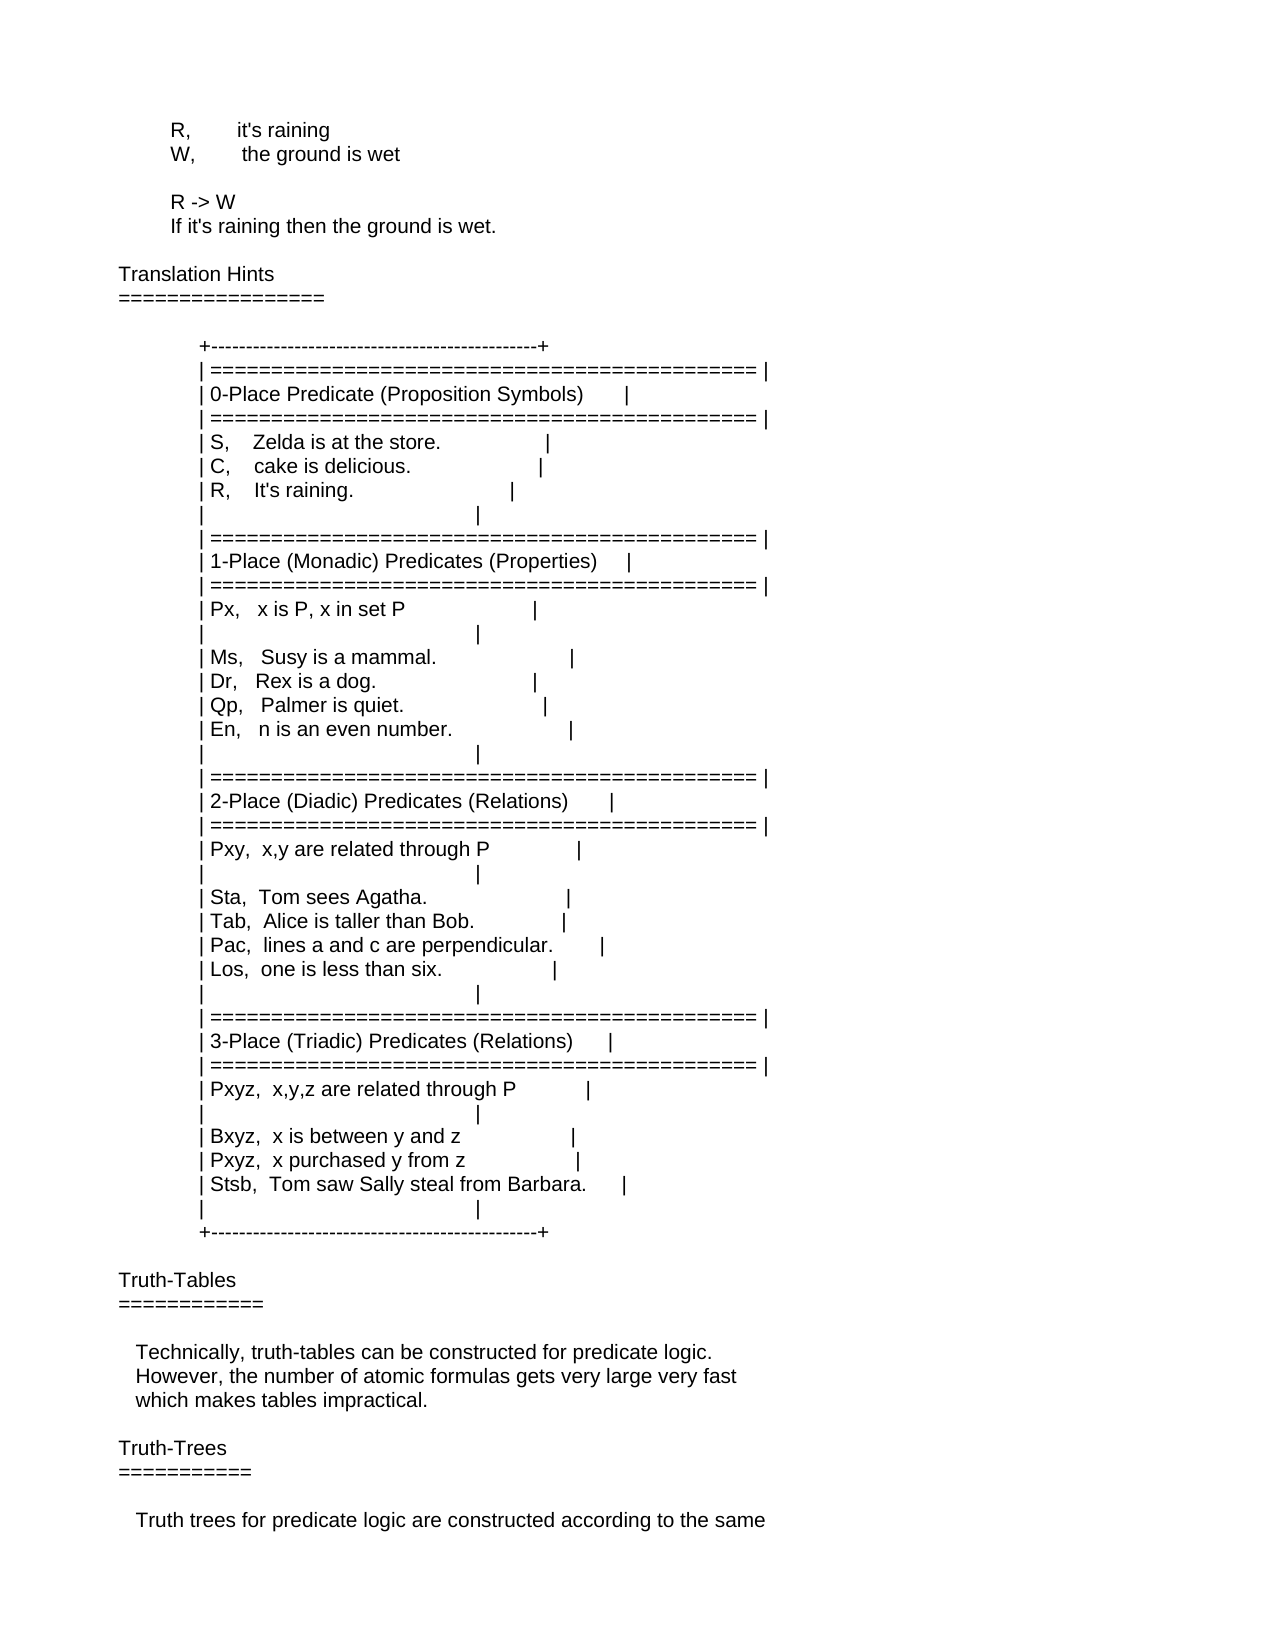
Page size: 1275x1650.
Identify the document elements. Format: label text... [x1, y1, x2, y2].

text | ============================================= | [118, 1052, 1157, 1076]
text | Pac, lines a and c are perpendicular. | [118, 933, 1157, 957]
text | Bxyz, x is between y and z | [118, 1124, 1157, 1148]
text However, the number of atomic formulas gets very large very fast [118, 1364, 1157, 1388]
text | Ms, Susy is a mammal. | [118, 645, 1157, 669]
text R -> W [118, 190, 1157, 214]
text +-----------------------------------------------+ [118, 1220, 1157, 1244]
text | | [118, 621, 1157, 645]
text Translation Hints [118, 262, 1157, 286]
text | 1-Place (Monadic) Predicates (Properties) | [118, 549, 1157, 573]
text W, the ground is wet [118, 142, 1157, 166]
text Truth-Tables [118, 1268, 1157, 1292]
text Truth-Trees [118, 1436, 1157, 1460]
text | ============================================= | [118, 406, 1157, 429]
text If it's raining then the ground is wet. [118, 214, 1157, 238]
text Truth trees for predicate logic are constructed according to the same [118, 1508, 1157, 1532]
text | Pxyz, x,y,z are related through P | [118, 1076, 1157, 1100]
text | ============================================= | [118, 573, 1157, 597]
text | ============================================= | [118, 765, 1157, 789]
text R, it's raining [118, 118, 1157, 142]
text | 3-Place (Triadic) Predicates (Relations) | [118, 1028, 1157, 1052]
text | | [118, 861, 1157, 885]
text | 0-Place Predicate (Proposition Symbols) | [118, 382, 1157, 406]
text | En, n is an even number. | [118, 717, 1157, 741]
text | ============================================= | [118, 1004, 1157, 1028]
text | S, Zelda is at the store. | [118, 429, 1157, 453]
text | | [118, 1100, 1157, 1124]
text +-----------------------------------------------+ [118, 334, 1157, 358]
text | Dr, Rex is a dog. | [118, 669, 1157, 693]
text | | [118, 1196, 1157, 1220]
text | R, It's raining. | [118, 477, 1157, 501]
text | 2-Place (Diadic) Predicates (Relations) | [118, 789, 1157, 813]
text | Stsb, Tom saw Sally steal from Barbara. | [118, 1172, 1157, 1196]
text | | [118, 741, 1157, 765]
text ================= [118, 286, 1157, 310]
text | | [118, 501, 1157, 525]
text | Tab, Alice is taller than Bob. | [118, 909, 1157, 933]
text | Pxyz, x purchased y from z | [118, 1148, 1157, 1172]
text which makes tables impractical. [118, 1388, 1157, 1412]
text | Los, one is less than six. | [118, 957, 1157, 981]
text | ============================================= | [118, 525, 1157, 549]
text | ============================================= | [118, 358, 1157, 382]
text | Pxy, x,y are related through P | [118, 837, 1157, 861]
text | C, cake is delicious. | [118, 453, 1157, 477]
text | | [118, 981, 1157, 1004]
text ============ [118, 1292, 1157, 1316]
text | Px, x is P, x in set P | [118, 597, 1157, 621]
text =========== [118, 1460, 1157, 1484]
text | Qp, Palmer is quiet. | [118, 693, 1157, 717]
text | Sta, Tom sees Agatha. | [118, 885, 1157, 909]
text | ============================================= | [118, 813, 1157, 837]
text Technically, truth-tables can be constructed for predicate logic. [118, 1340, 1157, 1364]
